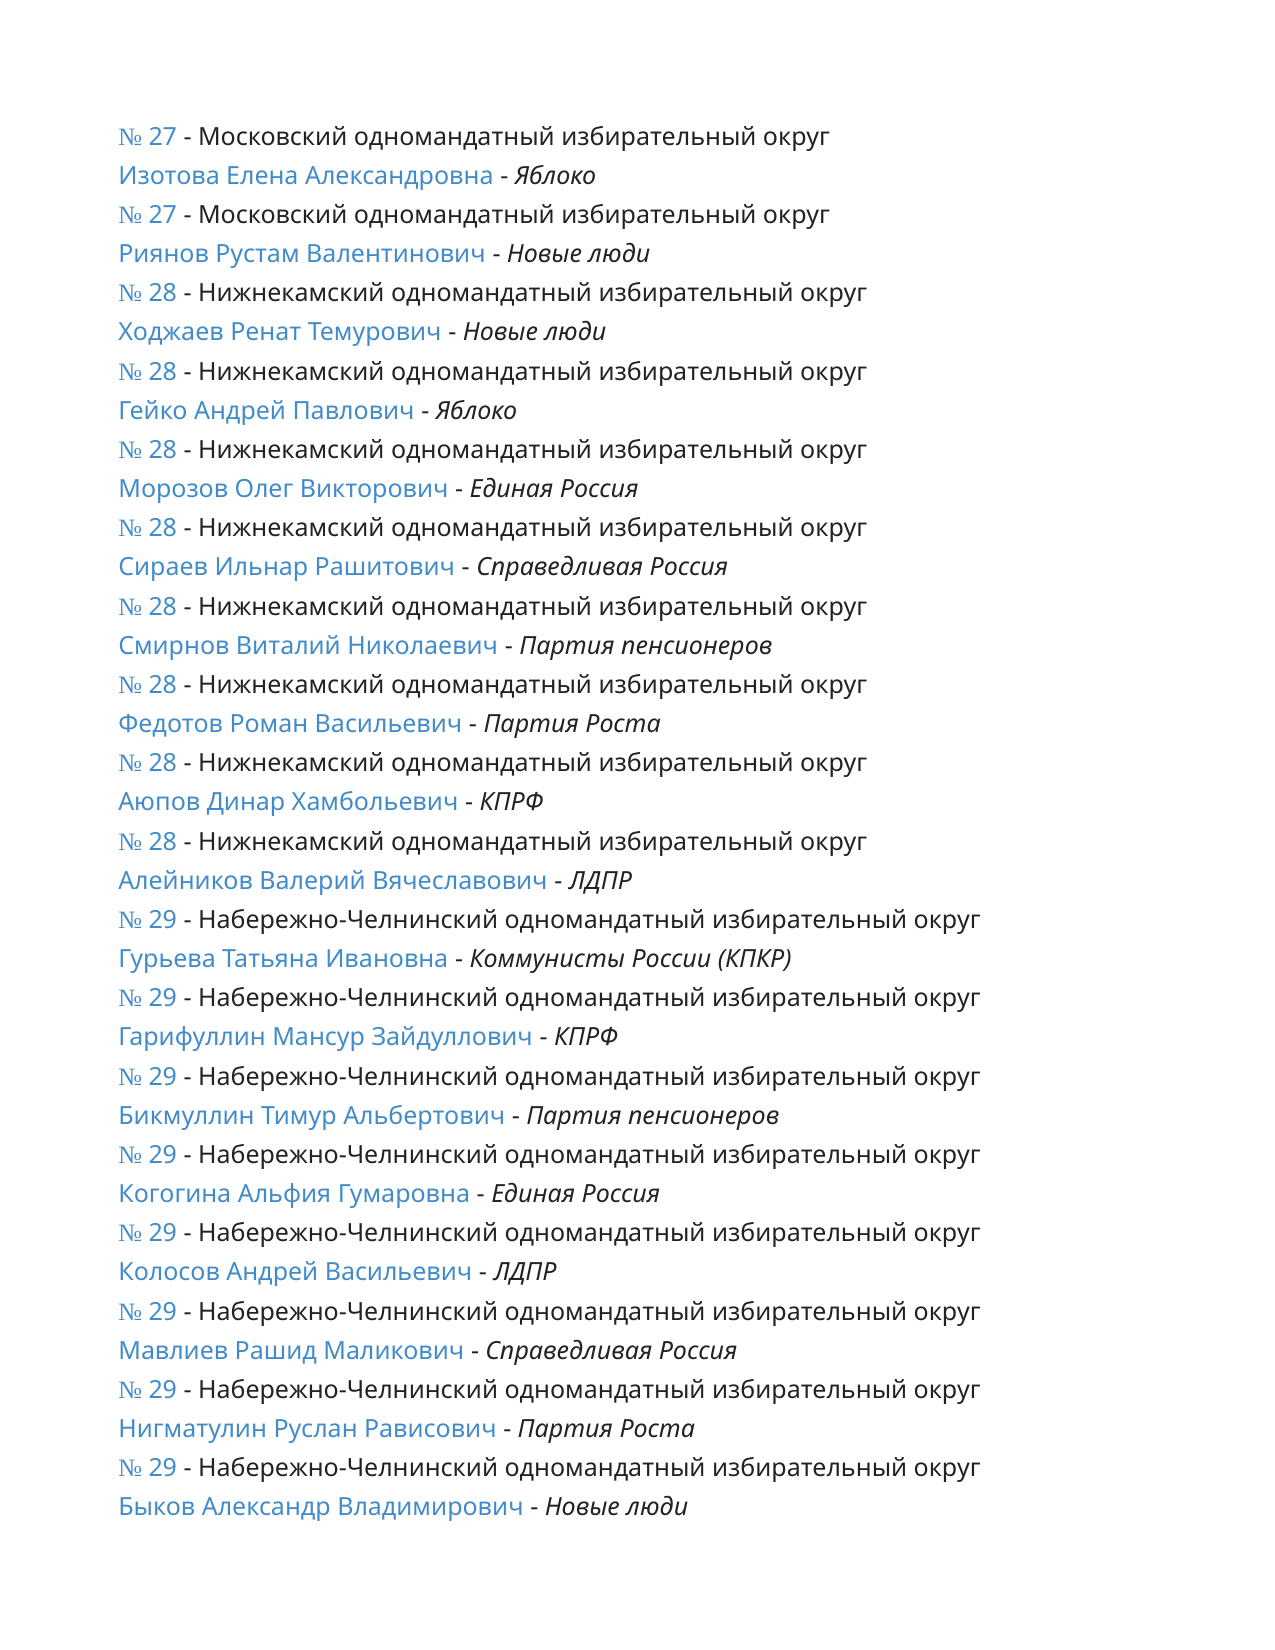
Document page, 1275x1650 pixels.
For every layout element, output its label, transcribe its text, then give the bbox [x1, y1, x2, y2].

text № 28 - Нижнекамский одномандатный избирательный округ [118, 275, 1157, 309]
text Риянов Рустам Валентинович - Новые люди [118, 236, 1157, 270]
text Аюпов Динар Хамбольевич - КПРФ [118, 784, 1157, 818]
text Колосов Андрей Васильевич - ЛДПР [118, 1254, 1157, 1288]
text Федотов Роман Васильевич - Партия Роста [118, 706, 1157, 740]
text Мавлиев Рашид Маликович - Справедливая Россия [118, 1332, 1157, 1366]
text Когогина Альфия Гумаровна - Единая Россия [118, 1176, 1157, 1210]
text Сираев Ильнар Рашитович - Справедливая Россия [118, 549, 1157, 583]
text Ходжаев Ренат Темурович - Новые люди [118, 314, 1157, 348]
text № 29 - Набережно-Челнинский одномандатный избирательный округ [118, 1058, 1157, 1092]
text Бикмуллин Тимур Альбертович - Партия пенсионеров [118, 1097, 1157, 1131]
text Изотова Елена Александровна - Яблоко [118, 157, 1157, 191]
text № 29 - Набережно-Челнинский одномандатный избирательный округ [118, 980, 1157, 1014]
text № 29 - Набережно-Челнинский одномандатный избирательный округ [118, 1293, 1157, 1327]
text № 28 - Нижнекамский одномандатный избирательный округ [118, 510, 1157, 544]
text № 27 - Московский одномандатный избирательный округ [118, 118, 1157, 152]
text Гарифуллин Мансур Зайдуллович - КПРФ [118, 1019, 1157, 1053]
text № 29 - Набережно-Челнинский одномандатный избирательный округ [118, 1371, 1157, 1406]
text № 28 - Нижнекамский одномандатный избирательный округ [118, 431, 1157, 466]
text Морозов Олег Викторович - Единая Россия [118, 471, 1157, 505]
text № 28 - Нижнекамский одномандатный избирательный округ [118, 745, 1157, 779]
text № 27 - Московский одномандатный избирательный округ [118, 196, 1157, 231]
text Смирнов Виталий Николаевич - Партия пенсионеров [118, 627, 1157, 661]
text Алейников Валерий Вячеславович - ЛДПР [118, 862, 1157, 896]
text Гейко Андрей Павлович - Яблоко [118, 392, 1157, 426]
text № 28 - Нижнекамский одномандатный избирательный округ [118, 353, 1157, 387]
text Быков Александр Владимирович - Новые люди [118, 1489, 1157, 1523]
text № 29 - Набережно-Челнинский одномандатный избирательный округ [118, 901, 1157, 936]
text Нигматулин Руслан Рависович - Партия Роста [118, 1411, 1157, 1445]
text № 29 - Набережно-Челнинский одномандатный избирательный округ [118, 1450, 1157, 1484]
text № 29 - Набережно-Челнинский одномандатный избирательный округ [118, 1136, 1157, 1171]
text № 29 - Набережно-Челнинский одномандатный избирательный округ [118, 1215, 1157, 1249]
text Гурьева Татьяна Ивановна - Коммунисты России (КПКР) [118, 941, 1157, 975]
text № 28 - Нижнекамский одномандатный избирательный округ [118, 588, 1157, 622]
text № 28 - Нижнекамский одномандатный избирательный округ [118, 666, 1157, 701]
text № 28 - Нижнекамский одномандатный избирательный округ [118, 823, 1157, 857]
